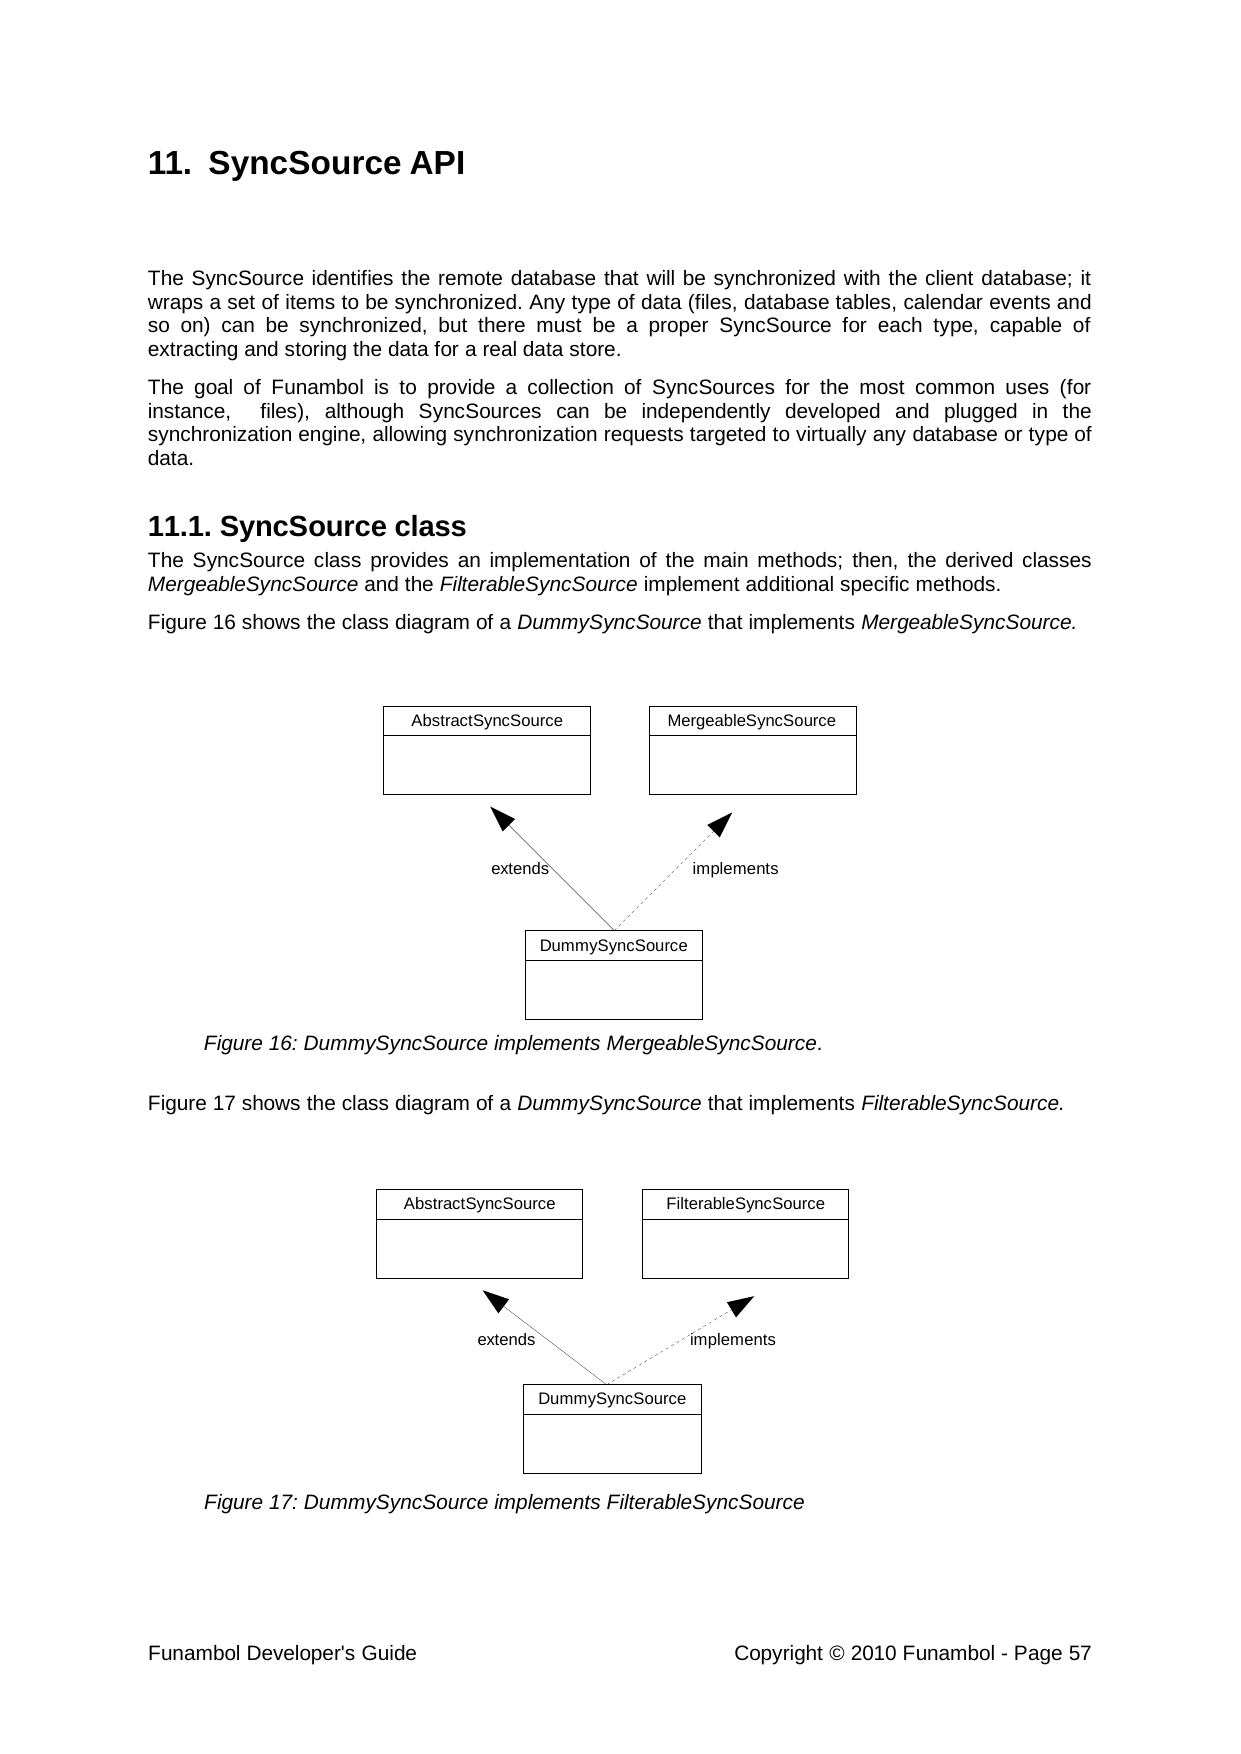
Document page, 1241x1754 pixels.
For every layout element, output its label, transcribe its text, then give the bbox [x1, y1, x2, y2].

text Figure 16 shows the class diagram of a DummySyncSource that implements MergeableSyncSource. [148, 611, 1093, 634]
text Figure 17: DummySyncSource implements FilterableSyncSource [204, 1173, 1036, 1514]
text Figure 17 shows the class diagram of a DummySyncSource that implements FilterableSyncSource. [148, 649, 1093, 1114]
text The SyncSource class provides an implementation of the main methods; then, the derived classes MergeableSyncSource and the FilterableSyncSource implement additional specific methods. [148, 549, 1093, 596]
text [204, 1161, 1036, 1173]
text Figure 16: DummySyncSource implements MergeableSyncSource. [204, 685, 1036, 1055]
text The goal of Funambol is to provide a collection of SyncSources for the most common uses (for instance, files), although SyncSources can be independently developed and plugged in the synchronization engine, allowing synchronization requests targeted to virtually any database or type of data. [148, 376, 1093, 470]
subtitle SyncSource class [148, 510, 1093, 542]
text The SyncSource identifies the remote database that will be synchronized with the client database; it wraps a set of items to be synchronized. Any type of data (files, database tables, calendar events and so on) can be synchronized, but there must be a proper SyncSource for each type, capable of extracting and storing the data for a real data store. [148, 267, 1093, 361]
subtitle SyncSource API [148, 144, 1093, 181]
